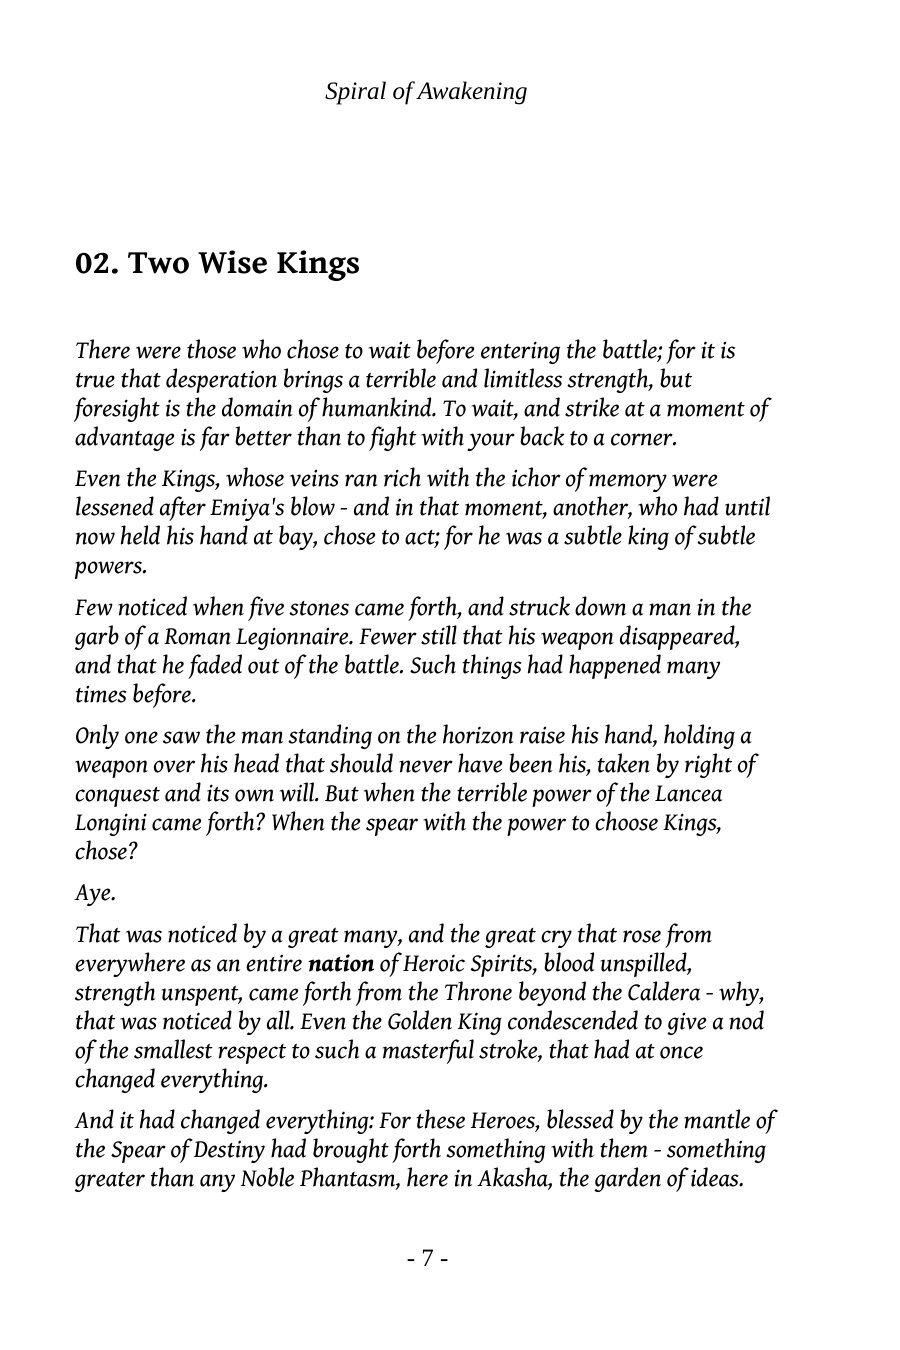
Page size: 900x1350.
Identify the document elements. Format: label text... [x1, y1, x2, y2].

text Few noticed when five stones came forth, and struck down a man in the garb of a Roman Legionnaire. Fewer still that his weapon disappeared, and that he faded out of the battle. Such things had happened many times before. [75, 593, 780, 709]
text That was noticed by a great many, and the great cry that rose from everywhere as an entire nation of Heroic Spirits, blood unspilled, strength unspent, came forth from the Throne beyond the Caldera - why, that was noticed by all. Even the Golden King condescended to give a nod of the smallest respect to such a masterful stroke, that had at once changed everything. [75, 920, 780, 1094]
text Aye. [75, 879, 780, 908]
text Only one saw the man standing on the horizon raise his hand, holding a weapon over his head that should never have been his, taken by right of conquest and its own will. But when the terrible power of the Lancea Longini came forth? When the spear with the power to choose Kings, chose? [75, 722, 780, 866]
subtitle 02. Two Wise Kings [75, 244, 780, 283]
text There were those who chose to wait before entering the battle; for it is true that desperation brings a terrible and limitless strength, but foresight is the domain of humankind. To wait, and strike at a moment of advantage is far better than to fight with your back to a corner. [75, 337, 780, 452]
text And it had changed everything: For these Heroes, blessed by the mantle of the Spear of Destiny had brought forth something with them - something greater than any Noble Phantasm, here in Akasha, the garden of ideas. [75, 1107, 780, 1193]
text Even the Kings, whose veins ran rich with the ichor of memory were lessened after Emiya's blow - and in that moment, another, who had until now held his hand at bay, chose to act; for he was a subtle king of subtle powers. [75, 465, 780, 581]
